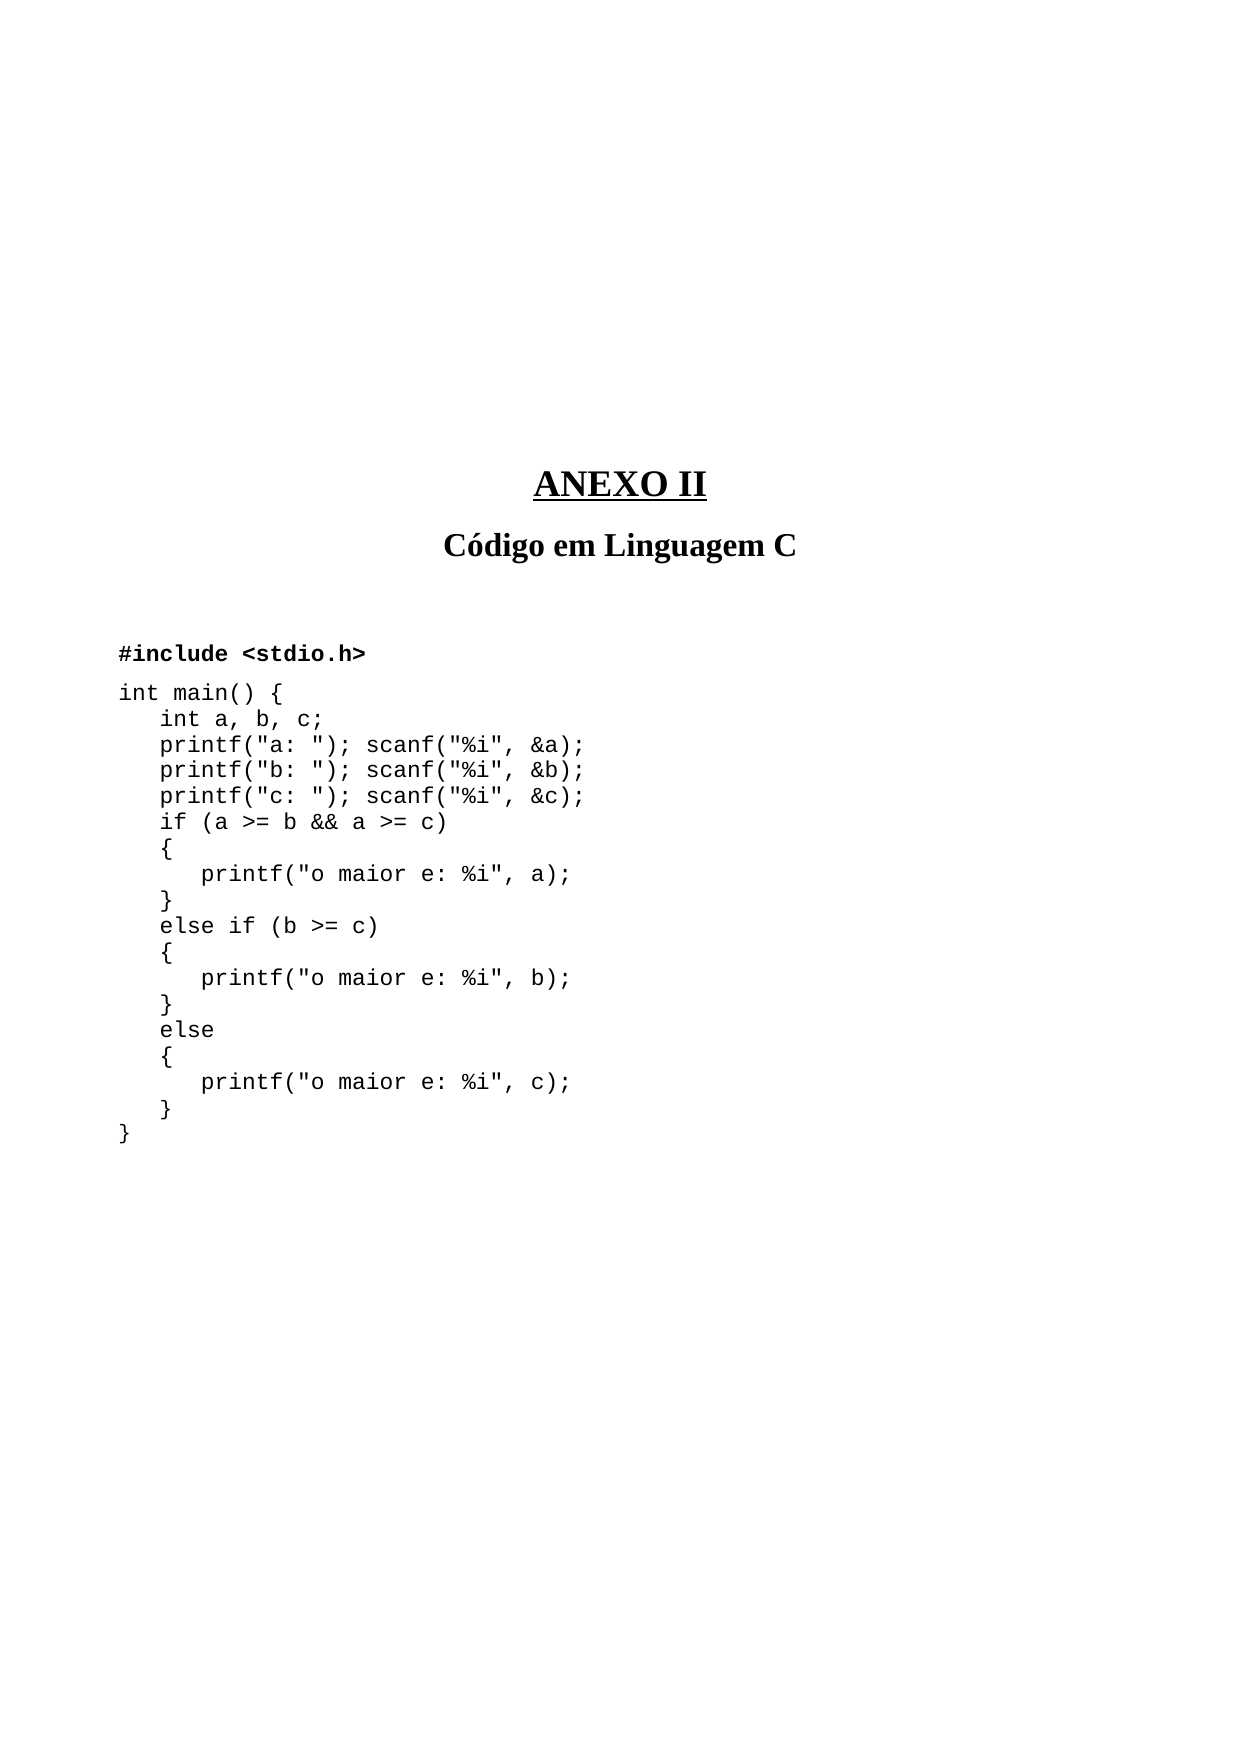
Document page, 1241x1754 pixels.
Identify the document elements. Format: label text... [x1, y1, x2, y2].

text printf("c: "); scanf("%i", &c); [118, 785, 1122, 811]
text } [118, 888, 1122, 914]
text } [118, 1122, 1122, 1146]
text else if (b >= c) [118, 914, 1122, 940]
text { [118, 940, 1122, 966]
text else [118, 1018, 1122, 1044]
text int main() { [118, 681, 1122, 707]
text printf("b: "); scanf("%i", &b); [118, 759, 1122, 785]
text printf("o maior e: %i", c); [118, 1070, 1122, 1096]
text { [118, 1044, 1122, 1070]
text } [118, 992, 1122, 1018]
text #include <stdio.h> [118, 643, 1122, 668]
text ANEXO II [118, 462, 1122, 505]
text printf("o maior e: %i", b); [118, 966, 1122, 992]
text { [118, 837, 1122, 863]
text Código em Linguagem C [118, 526, 1122, 564]
text if (a >= b && a >= c) [118, 811, 1122, 837]
text } [118, 1096, 1122, 1122]
text int a, b, c; [118, 707, 1122, 733]
text printf("o maior e: %i", a); [118, 863, 1122, 888]
text printf("a: "); scanf("%i", &a); [118, 733, 1122, 759]
